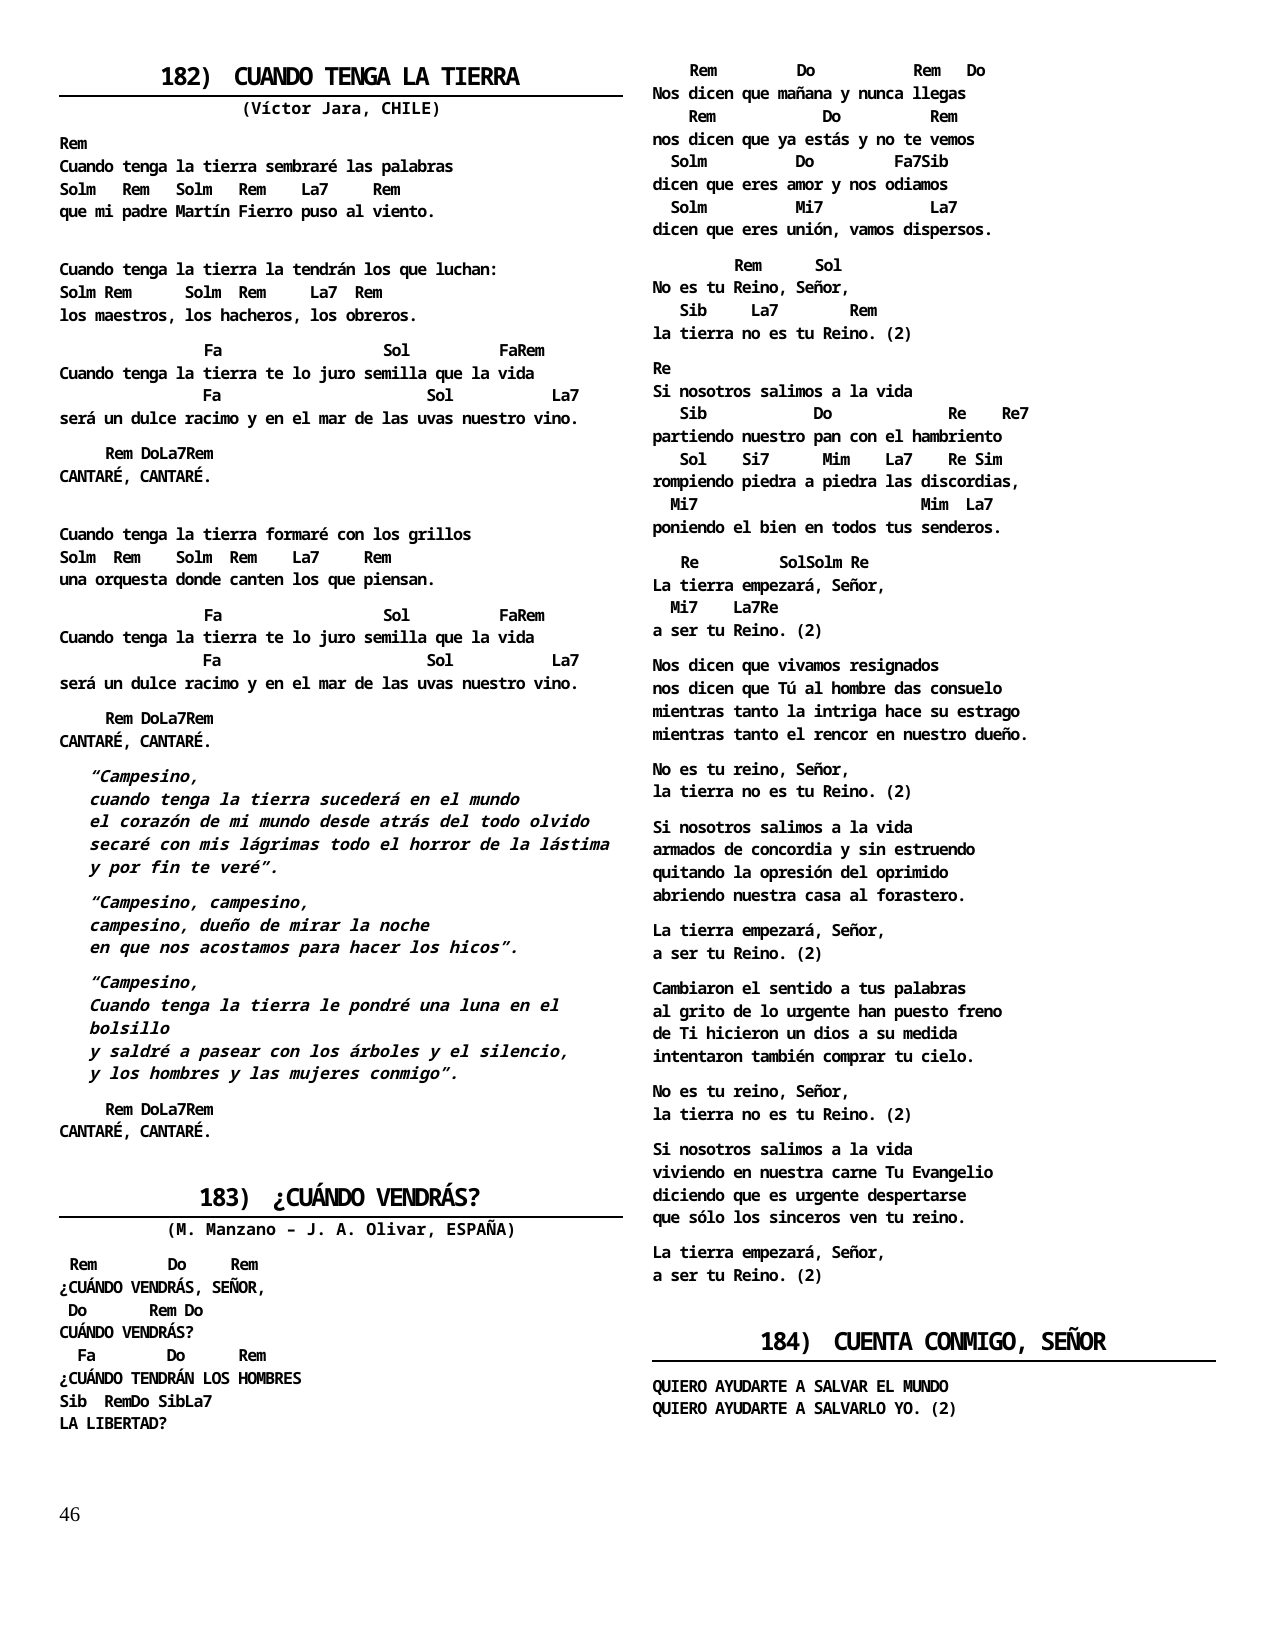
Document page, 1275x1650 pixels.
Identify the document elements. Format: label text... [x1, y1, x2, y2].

text Cuando tenga la tierra formaré con los grillos Solm Rem Solm Rem La7 Rem una orquesta donde canten los que piensan. [59, 500, 623, 591]
text Rem DoLa7Rem CANTARÉ, CANTARÉ. [59, 442, 623, 487]
text Si nosotros salimos a la vida viviendo en nuestra carne Tu Evangelio diciendo que es urgente despertarse que sólo los sinceros ven tu reino. [652, 1138, 1216, 1229]
text Nos dicen que vivamos resignados nos dicen que Tú al hombre das consuelo mientras tanto la intriga hace su estrago mientras tanto el rencor en nuestro dueño. [652, 654, 1216, 745]
text La tierra empezará, Señor, a ser tu Reino. (2) [652, 919, 1216, 964]
text (M. Manzano – J. A. Olivar, ESPAÑA) [59, 1218, 623, 1241]
text Si nosotros salimos a la vida armados de concordia y sin estruendo quitando la opresión del oprimido abriendo nuestra casa al forastero. [652, 815, 1216, 906]
text No es tu reino, Señor, la tierra no es tu Reino. (2) [652, 1080, 1216, 1125]
text Rem DoLa7Rem CANTARÉ, CANTARÉ. [59, 707, 623, 752]
text Cambiaron el sentido a tus palabras al grito de lo urgente han puesto freno de Ti hicieron un dios a su medida intentaron también comprar tu cielo. [652, 977, 1216, 1067]
text Cuando tenga la tierra la tendrán los que luchan: Solm Rem Solm Rem La7 Rem los maestros, los hacheros, los obreros. [59, 235, 623, 326]
text Rem Sol No es tu Reino, Señor, Sib La7 Rem la tierra no es tu Reino. (2) [652, 253, 1216, 344]
subtitle Cuando Tenga La Tierra [59, 59, 623, 95]
text Rem DoLa7Rem CANTARÉ, CANTARÉ. [59, 1097, 623, 1143]
text Rem Do Rem Do Nos dicen que mañana y nunca llegas Rem Do Rem nos dicen que ya estás y no te vemos Solm Do Fa7Sib dicen que eres amor y nos odiamos Solm Mi7 La7 dicen que eres unión, vamos dispersos. [652, 59, 1216, 241]
text La tierra empezará, Señor, a ser tu Reino. (2) [652, 1241, 1216, 1287]
text “Campesino, campesino, campesino, dueño de mirar la noche en que nos acostamos para hacer los hicos”. [89, 891, 620, 959]
subtitle Cuenta Conmigo, Señor [652, 1324, 1216, 1360]
text No es tu reino, Señor, la tierra no es tu Reino. (2) [652, 757, 1216, 803]
text Rem Cuando tenga la tierra sembraré las palabras Solm Rem Solm Rem La7 Rem que mi padre Martín Fierro puso al viento. [59, 132, 623, 223]
text Rem Do Rem ¿CUÁNDO VENDRÁS, SEÑOR, Do Rem Do CUÁNDO VENDRÁS? Fa Do Rem ¿CUÁNDO TENDRÁN LOS HOMBRES Sib RemDo SibLa7 LA LIBERTAD? [59, 1253, 623, 1435]
subtitle ¿Cuándo Vendrás? [59, 1180, 623, 1216]
text Re Si nosotros salimos a la vida Sib Do Re Re7 partiendo nuestro pan con el hambriento Sol Si7 Mim La7 Re Sim rompiendo piedra a piedra las discordias, Mi7 Mim La7 poniendo el bien en todos tus senderos. [652, 357, 1216, 538]
text Fa Sol FaRem Cuando tenga la tierra te lo juro semilla que la vida Fa Sol La7 será un dulce racimo y en el mar de las uvas nuestro vino. [59, 603, 623, 694]
text “Campesino, cuando tenga la tierra sucederá en el mundo el corazón de mi mundo desde atrás del todo olvido secaré con mis lágrimas todo el horror de la lástima y por fin te veré”. [89, 764, 620, 878]
text Re SolSolm Re La tierra empezará, Señor, Mi7 La7Re a ser tu Reino. (2) [652, 551, 1216, 642]
text “Campesino, Cuando tenga la tierra le pondré una luna en el bolsillo y saldré a pasear con los árboles y el silencio, y los hombres y las mujeres conmigo”. [89, 971, 593, 1085]
text Fa Sol FaRem Cuando tenga la tierra te lo juro semilla que la vida Fa Sol La7 será un dulce racimo y en el mar de las uvas nuestro vino. [59, 339, 623, 429]
text (Víctor Jara, CHILE) [59, 97, 623, 119]
text QUIERO AYUDARTE A SALVAR EL MUNDO QUIERO AYUDARTE A SALVARLO YO. (2) [652, 1374, 1216, 1420]
